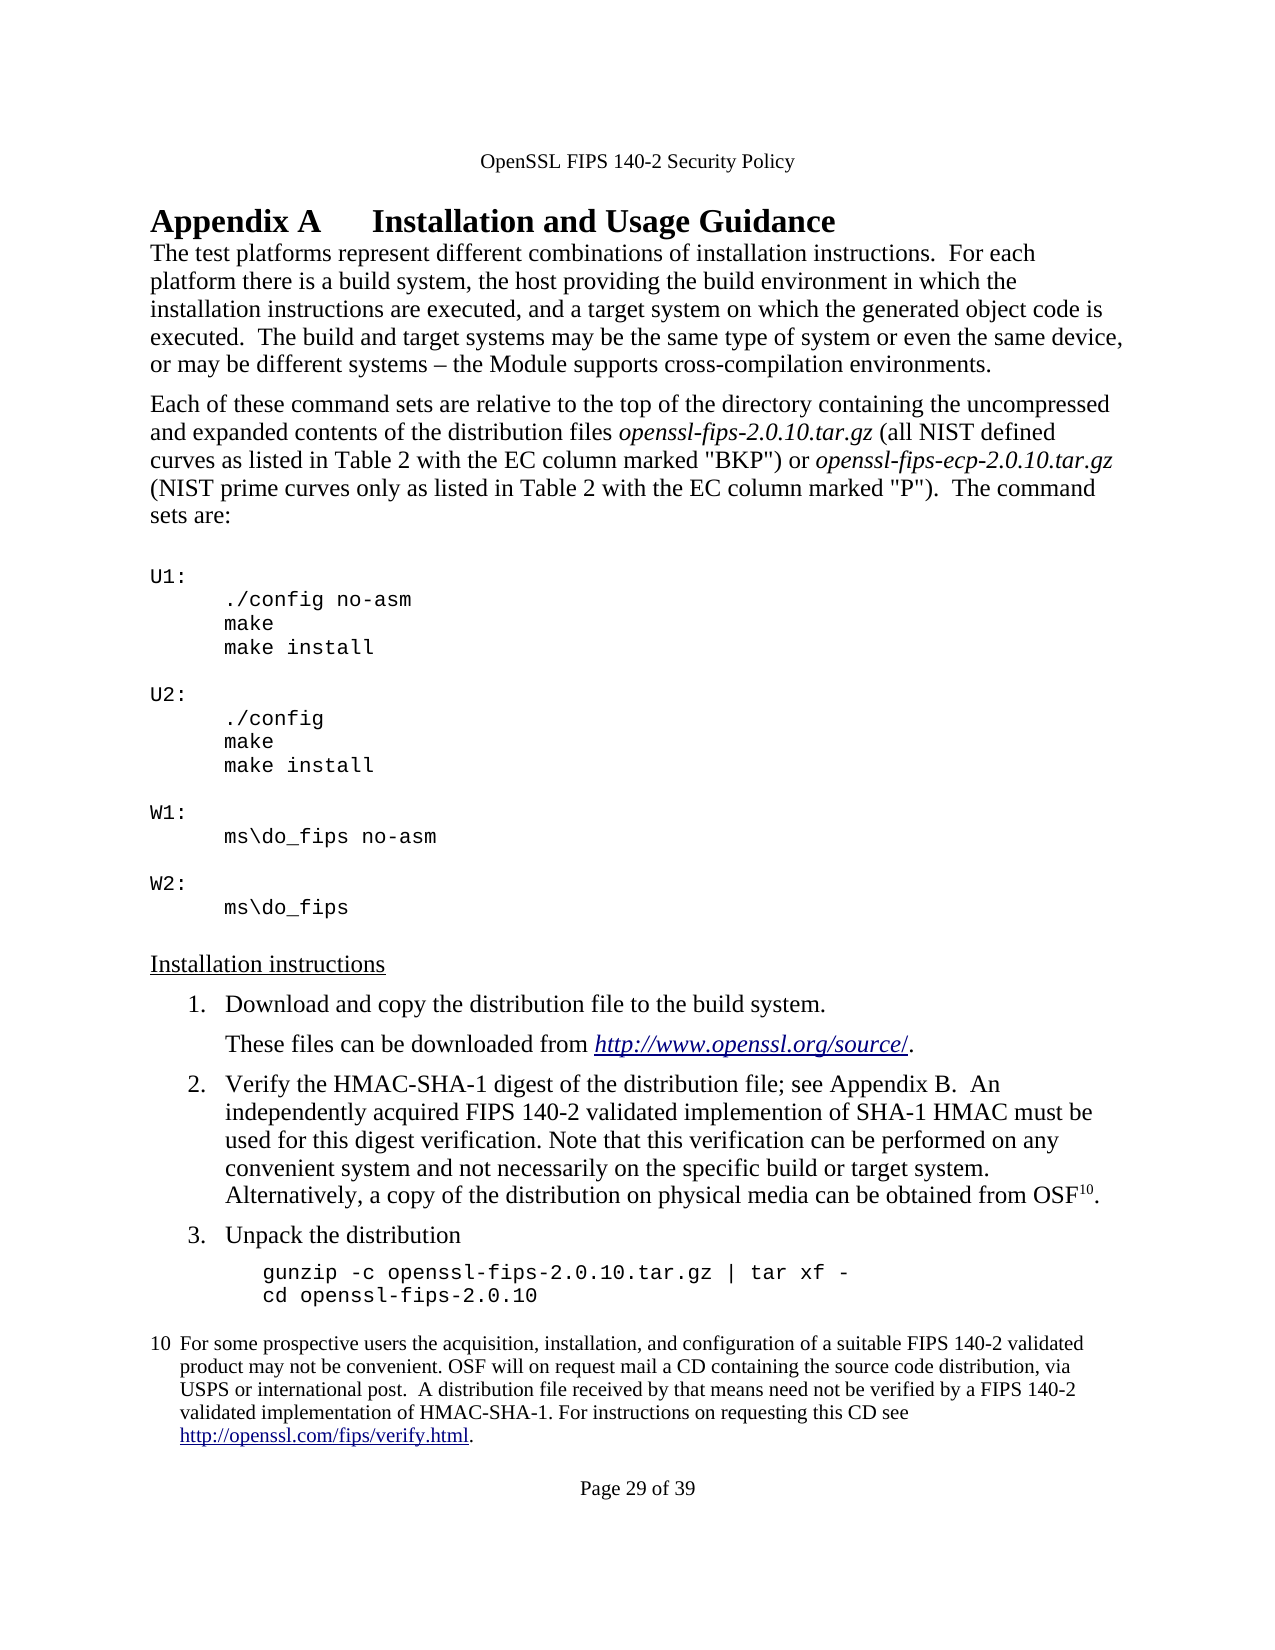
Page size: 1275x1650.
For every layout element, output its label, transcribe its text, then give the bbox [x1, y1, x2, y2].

text U1: [150, 566, 1125, 589]
text ./config no-asm [150, 589, 1125, 613]
text make [150, 613, 1125, 637]
text W1: [150, 802, 1125, 826]
text Installation instructions [150, 950, 1125, 978]
text W2: [150, 873, 1125, 897]
text make install [150, 637, 1125, 660]
list For some prospective users the acquisition, installation, and configuration of a suitable FIPS 140-2 validated product may not be convenient. OSF will on request mail a CD containing the source code distribution, via USPS or international post. A distribution file received by that means need not be verified by a FIPS 140-2 validated implementation of HMAC-SHA-1. For instructions on requesting this CD see http://openssl.com/fips/verify.html. [150, 1332, 1125, 1447]
text make [224, 731, 1125, 755]
subtitle Appendix A Installation and Usage Guidance [150, 203, 1125, 239]
text make install [224, 755, 1125, 779]
list These files can be downloaded from http://www.openssl.org/source/. [187, 1030, 1125, 1058]
text ms\do_fips no-asm [224, 826, 1125, 849]
list cd openssl-fips-2.0.10 [225, 1286, 1125, 1309]
text Each of these command sets are relative to the top of the directory containing the uncompressed and expanded contents of the distribution files openssl-fips-2.0.10.tar.gz (all NIST defined curves as listed in Table 2 with the EC column marked "BKP") or openssl-fips-ecp-2.0.10.tar.gz (NIST prime curves only as listed in Table 2 with the EC column marked "P"). The command sets are: [150, 391, 1125, 529]
text The test platforms represent different combinations of installation instructions. For each platform there is a build system, the host providing the build environment in which the installation instructions are executed, and a target system on which the generated object code is executed. The build and target systems may be the same type of system or even the same device, or may be different systems – the Module supports cross-compilation environments. [150, 239, 1125, 378]
text U2: [150, 684, 1125, 708]
text ms\do_fips [224, 897, 1125, 921]
text ./config [224, 708, 1125, 731]
list Unpack the distribution [187, 1222, 1125, 1249]
list gunzip -c openssl-fips-2.0.10.tar.gz | tar xf - [225, 1262, 1125, 1286]
list Verify the HMAC-SHA-1 digest of the distribution file; see Appendix B. An independently acquired FIPS 140-2 validated implemention of SHA-1 HMAC must be used for this digest verification. Note that this verification can be performed on any convenient system and not necessarily on the specific build or target system. Alternatively, a copy of the distribution on physical media can be obtained from OSF. [187, 1071, 1125, 1209]
list Download and copy the distribution file to the build system. [187, 990, 1125, 1018]
